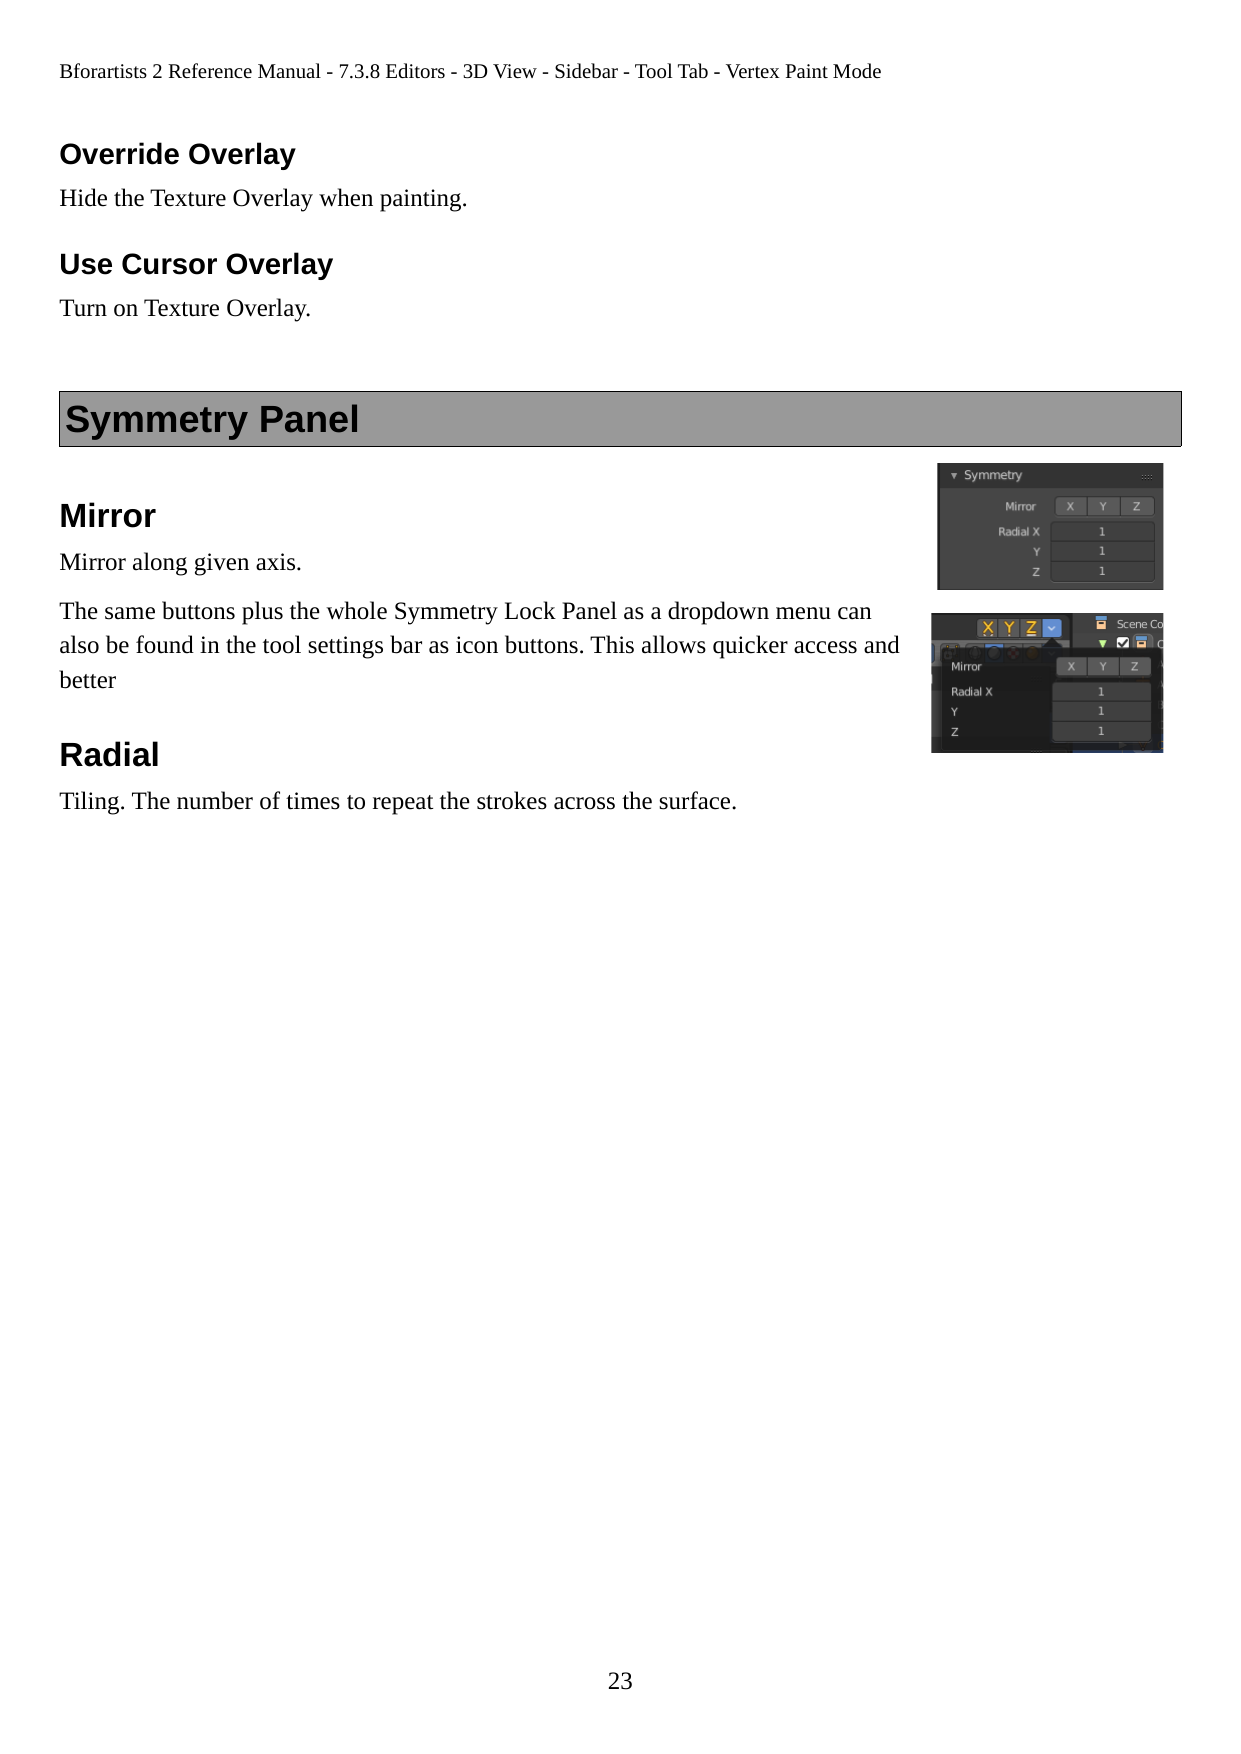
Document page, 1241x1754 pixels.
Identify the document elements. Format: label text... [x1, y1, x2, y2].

text The same buttons plus the whole Symmetry Lock Panel as a dropdown menu can also be found in the tool settings bar as icon buttons. This allows quicker access and better [59, 596, 1181, 694]
text [1164, 547, 1181, 576]
text Tiling. The number of times to repeat the strokes across the surface. [59, 786, 1181, 815]
picture [937, 463, 1164, 590]
subtitle Override Overlay [59, 137, 1181, 170]
subtitle Use Cursor Overlay [59, 247, 1181, 280]
text Mirror along given axis. [59, 547, 937, 576]
subtitle Mirror [59, 496, 937, 534]
text Turn on Texture Overlay. [59, 293, 1181, 322]
subtitle Radial [59, 735, 1181, 773]
subtitle [1164, 496, 1181, 534]
picture [931, 613, 1164, 753]
text Hide the Texture Overlay when painting. [59, 183, 1181, 212]
table_header Symmetry Panel [60, 392, 1181, 446]
